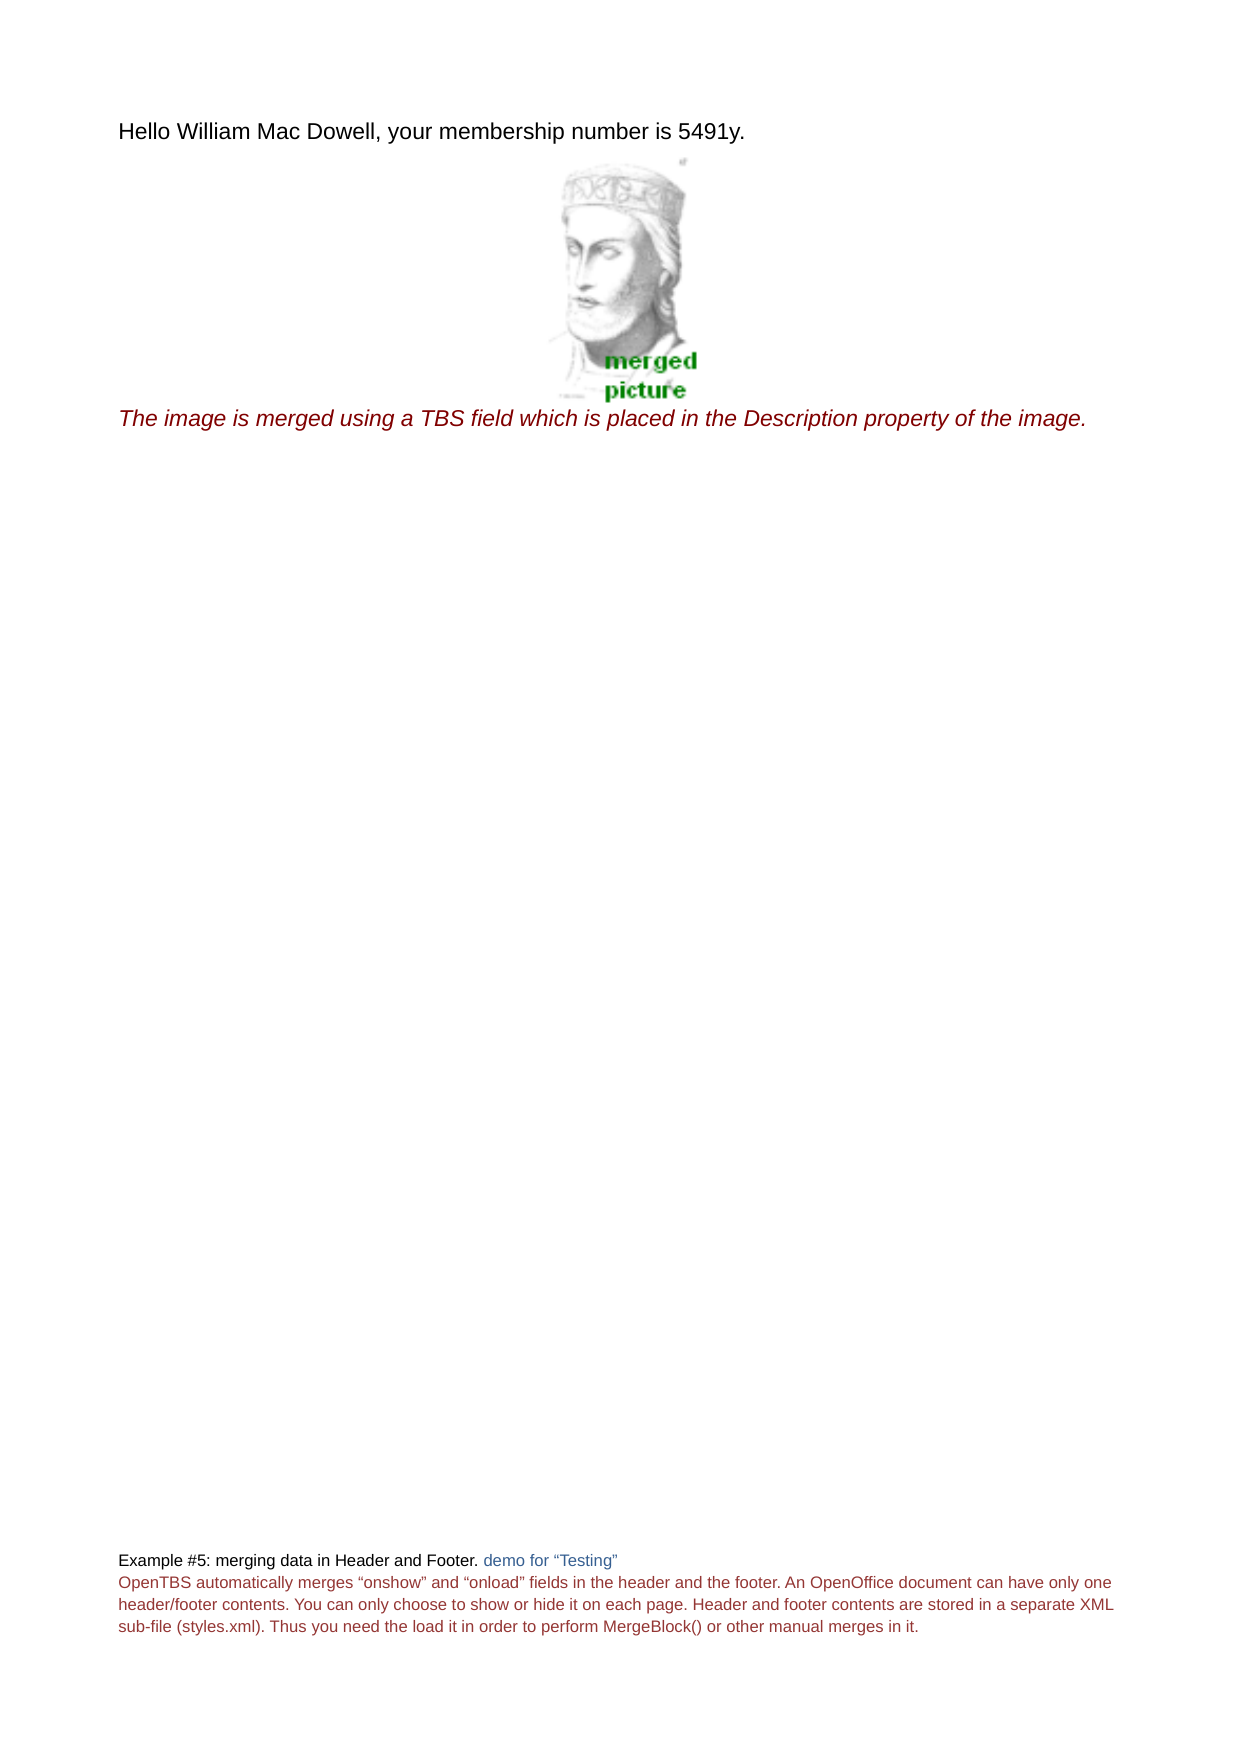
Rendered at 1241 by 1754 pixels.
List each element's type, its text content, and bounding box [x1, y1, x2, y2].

text Hello William Mac Dowell, your membership number is 5491y. [118, 118, 1122, 144]
picture [541, 157, 699, 405]
text The image is merged using a TBS field which is placed in the Description property of the image. [118, 157, 1122, 431]
